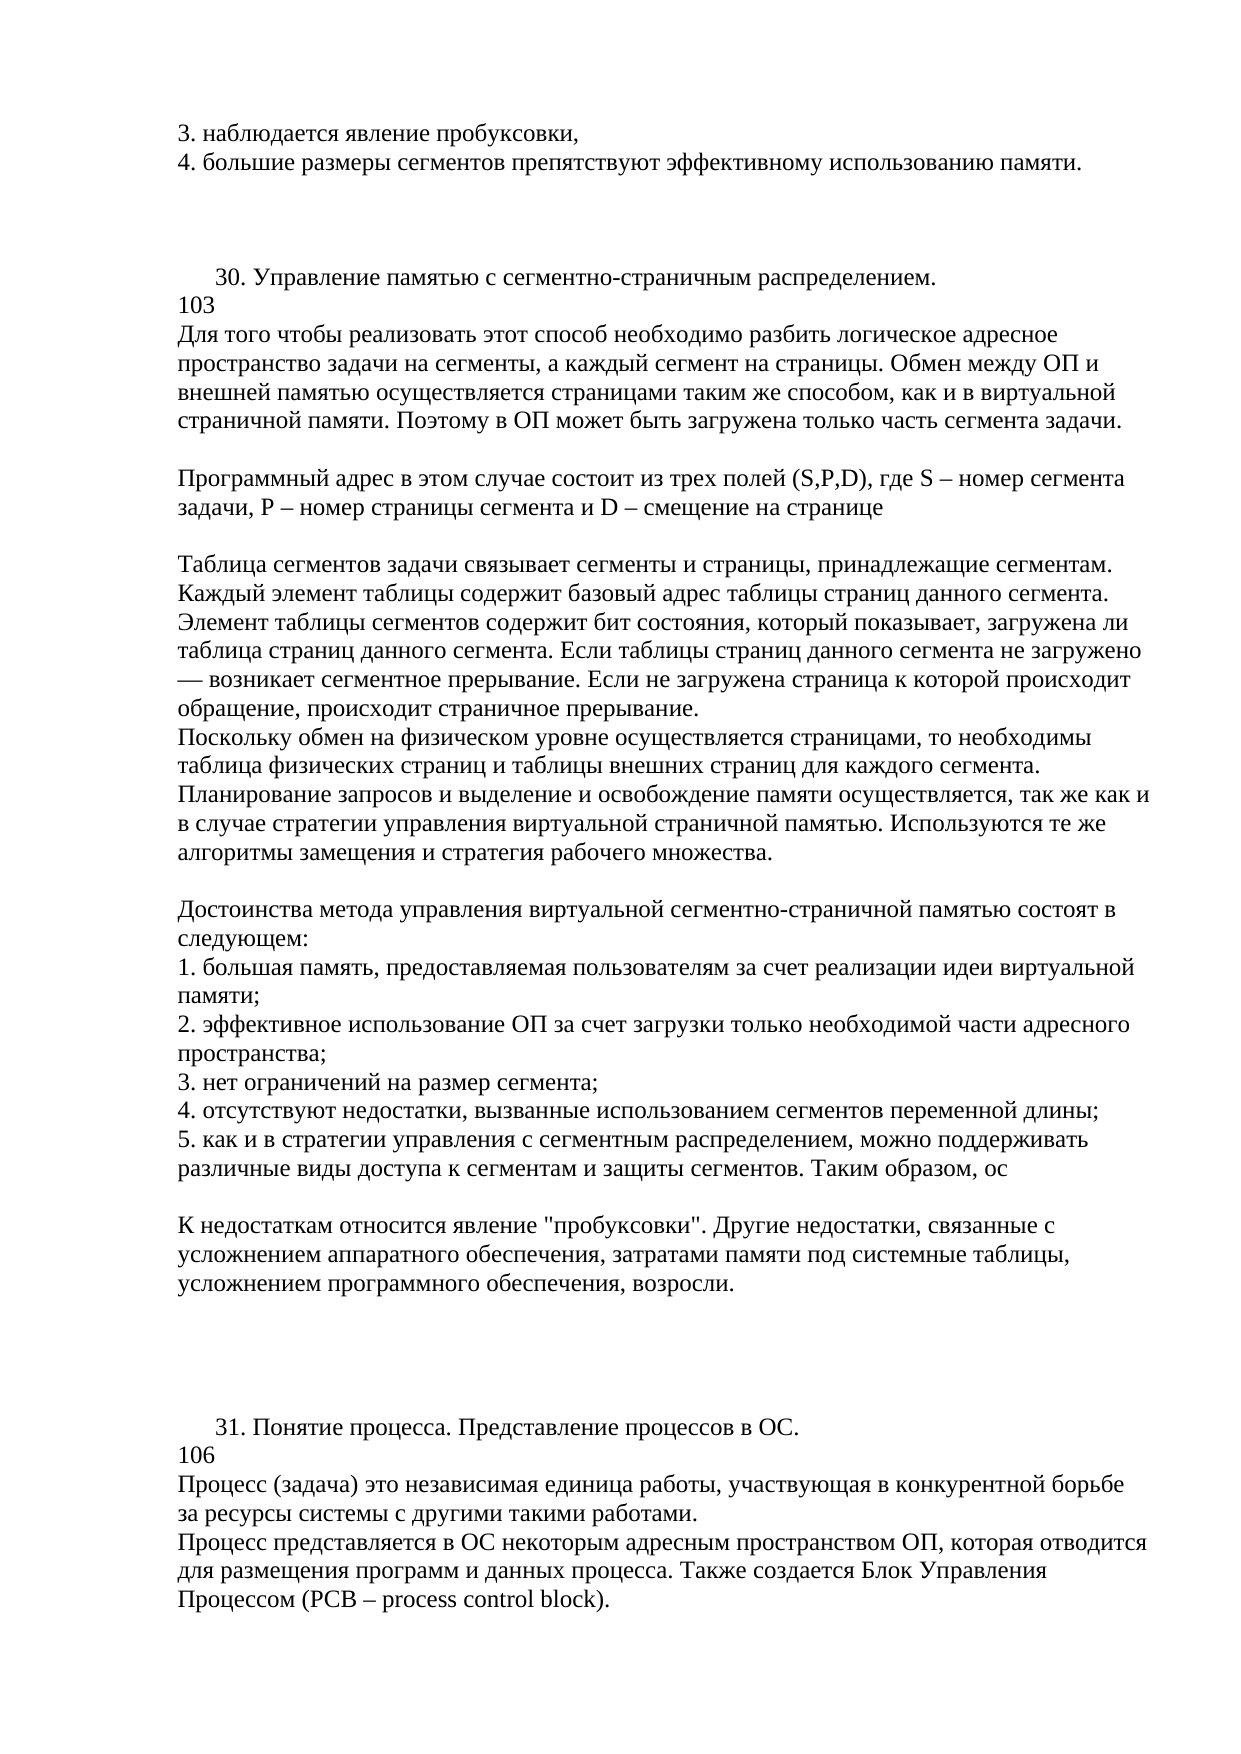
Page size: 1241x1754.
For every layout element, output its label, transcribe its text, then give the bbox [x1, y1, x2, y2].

text 4. отсутствуют недостатки, вызванные использованием сегментов переменной длины; [177, 1096, 1152, 1124]
text 1. большая память, предоставляемая пользователям за счет реализации идеи виртуальной памяти; [177, 952, 1152, 1009]
text Программный адрес в этом случае состоит из трех полей (S,P,D), где S – номер сегмента задачи, P – номер страницы сегмента и D – смещение на странице [177, 463, 1152, 521]
text Для того чтобы реализовать этот способ необходимо разбить логическое адресное пространство задачи на сегменты, а каждый сегмент на страницы. Обмен между ОП и внешней памятью осуществляется страницами таким же способом, как и в виртуальной страничной памяти. Поэтому в ОП может быть загружена только часть сегмента задачи. [177, 319, 1152, 434]
text Процесс представляется в ОС некоторым адресным пространством ОП, которая отводится для размещения программ и данных процесса. Также создается Блок Управления Процессом (PCB – process control block). [177, 1527, 1152, 1613]
text К недостаткам относится явление "пробуксовки". Другие недостатки, связанные с усложнением аппаратного обеспечения, затратами памяти под системные таблицы, усложнением программного обеспечения, возросли. [177, 1211, 1152, 1297]
text 106 [177, 1441, 1152, 1469]
text 103 [177, 291, 1152, 319]
text Таблица сегментов задачи связывает сегменты и страницы, принадлежащие сегментам. Каждый элемент таблицы содержит базовый адрес таблицы страниц данного сегмента. Элемент таблицы сегментов содержит бит состояния, который показывает, загружена ли таблица страниц данного сегмента. Если таблицы страниц данного сегмента не загружено — возникает сегментное прерывание. Если не загружена страница к которой происходит обращение, происходит страничное прерывание. [177, 549, 1152, 722]
text Поскольку обмен на физическом уровне осуществляется страницами, то необходимы таблица физических страниц и таблицы внешних страниц для каждого сегмента. [177, 722, 1152, 779]
list Управление памятью с сегментно-страничным распределением. [215, 262, 1152, 291]
text 3. наблюдается явление пробуксовки, [177, 118, 1152, 147]
text Планирование запросов и выделение и освобождение памяти осуществляется, так же как и в случае стратегии управления виртуальной страничной памятью. Используются те же алгоритмы замещения и стратегия рабочего множества. [177, 779, 1152, 866]
text 3. нет ограничений на размер сегмента; [177, 1067, 1152, 1096]
text 2. эффективное использование ОП за счет загрузки только необходимой части адресного пространства; [177, 1009, 1152, 1067]
text 5. как и в стратегии управления с сегментным распределением, можно поддерживать различные виды доступа к сегментам и защиты сегментов. Таким образом, ос [177, 1124, 1152, 1182]
text Процесс (задача) это независимая единица работы, участвующая в конкурентной борьбе за ресурсы системы с другими такими работами. [177, 1469, 1152, 1527]
list Понятие процесса. Представление процессов в ОС. [215, 1412, 1152, 1441]
text 4. большие размеры сегментов препятствуют эффективному использованию памяти. [177, 147, 1152, 176]
text Достоинства метода управления виртуальной сегментно-страничной памятью состоят в следующем: [177, 894, 1152, 952]
